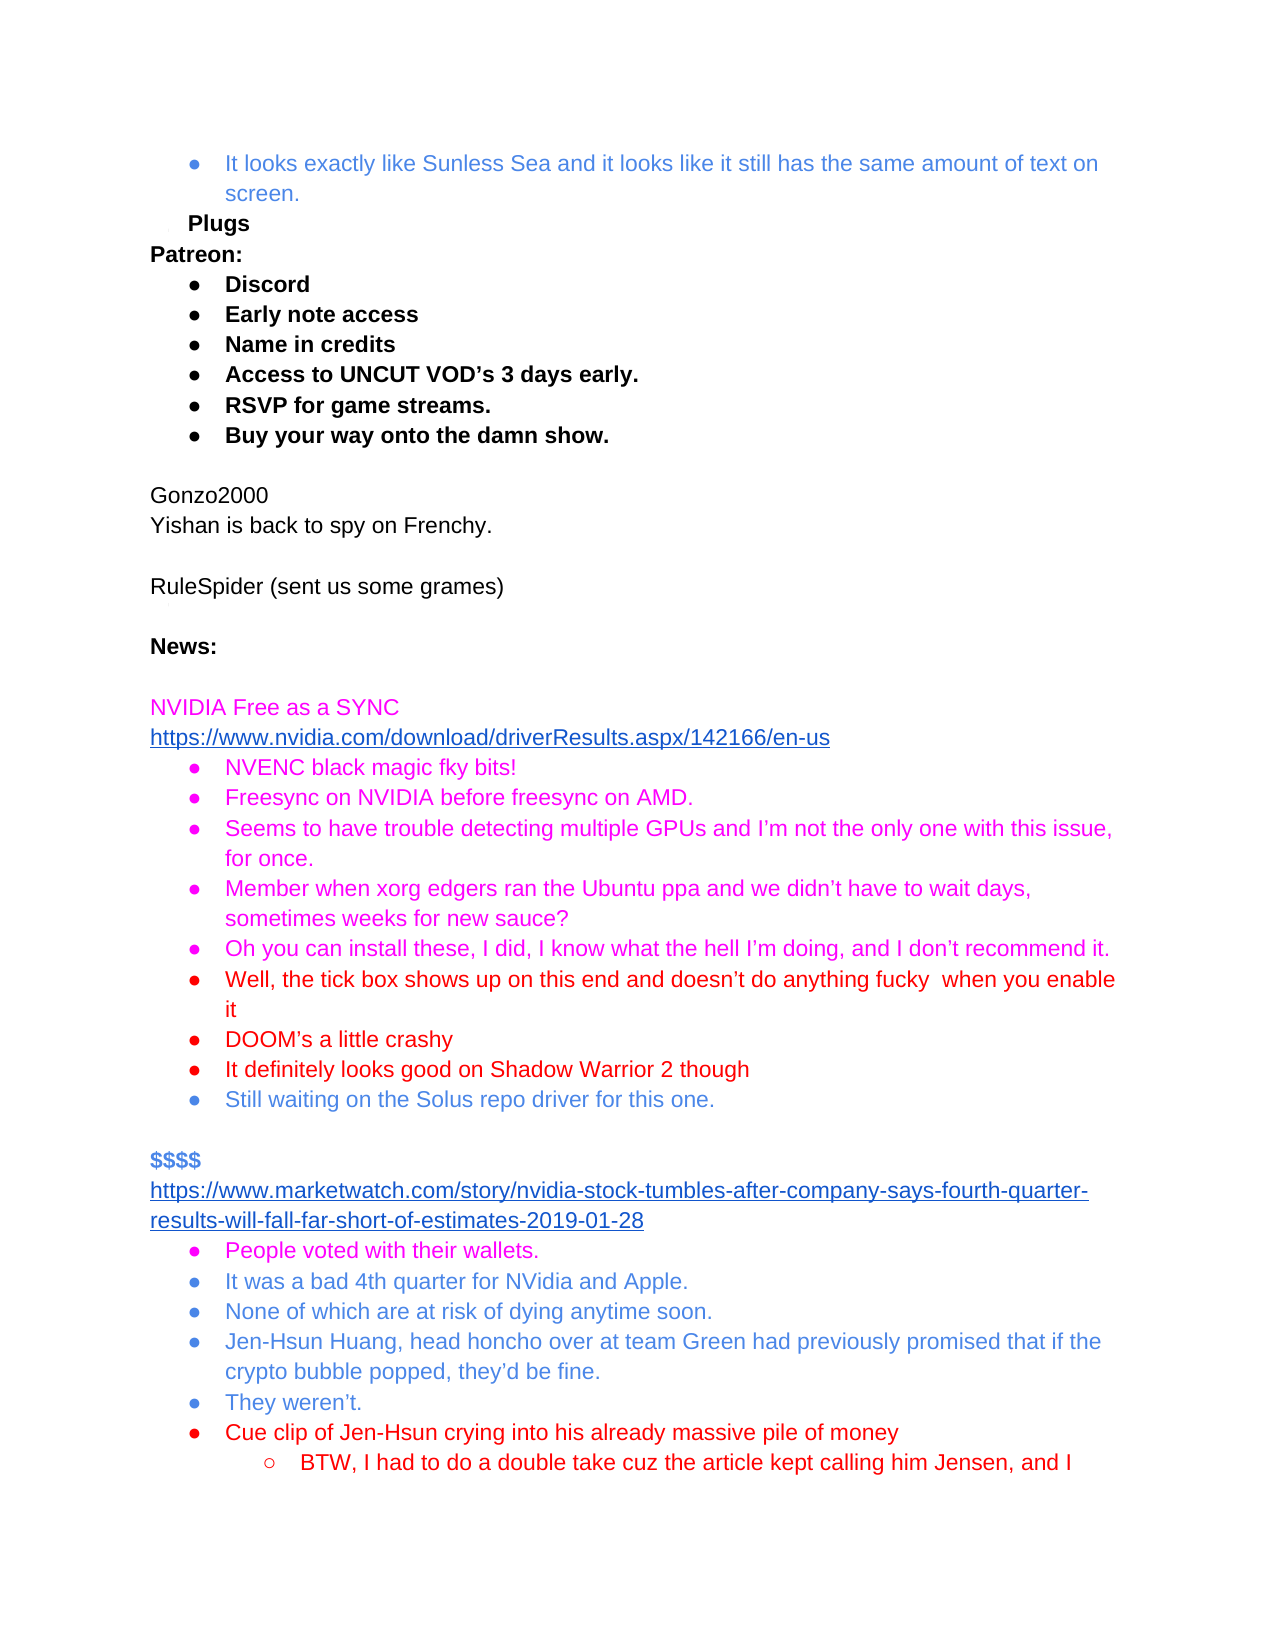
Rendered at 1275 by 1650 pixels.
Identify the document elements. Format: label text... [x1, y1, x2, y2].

list Well, the tick box shows up on this end and doesn’t do anything fucky when you enable it [187, 966, 1125, 1022]
text Gonzo2000 [150, 482, 1125, 509]
list DOOM’s a little crashy [187, 1026, 1125, 1052]
text NVIDIA Free as a SYNC [150, 694, 1125, 720]
list Freesync on NVIDIA before freesync on AMD. [187, 784, 1125, 811]
text Plugs [150, 210, 1125, 237]
list Discord [187, 271, 1125, 297]
list None of which are at risk of dying anytime soon. [187, 1298, 1125, 1324]
list It definitely looks good on Shadow Warrior 2 though [187, 1056, 1125, 1083]
list Cue clip of Jen-Hsun crying into his already massive pile of money [187, 1419, 1125, 1445]
text News: [150, 633, 1125, 660]
list Oh you can install these, I did, I know what the hell I’m doing, and I don’t recommend it. [187, 935, 1125, 962]
list It looks exactly like Sunless Sea and it looks like it still has the same amount of text on screen. [187, 150, 1125, 207]
list RSVP for game streams. [187, 392, 1125, 418]
text $$$$ [150, 1147, 1125, 1173]
list Jen-Hsun Huang, head honcho over at team Green had previously promised that if the crypto bubble popped, they’d be fine. [187, 1328, 1125, 1385]
text Patreon: [150, 241, 1125, 267]
list Buy your way onto the damn show. [187, 422, 1125, 448]
list It was a bad 4th quarter for NVidia and Apple. [187, 1268, 1125, 1294]
text https://www.marketwatch.com/story/nvidia-stock-tumbles-after-company-says-fourth-quarter-results-will-fall-far-short-of-estimates-2019-01-28 [150, 1177, 1125, 1234]
list Member when xorg edgers ran the Ubuntu ppa and we didn’t have to wait days, sometimes weeks for new sauce? [187, 875, 1125, 932]
list They weren’t. [187, 1388, 1125, 1415]
text https://www.nvidia.com/download/driverResults.aspx/142166/en-us [150, 724, 1125, 750]
text Yishan is back to spy on Frenchy. [150, 512, 1125, 539]
list BTW, I had to do a double take cuz the article kept calling him Jensen, and I [262, 1449, 1125, 1475]
list Seems to have trouble detecting multiple GPUs and I’m not the only one with this issue, for once. [187, 814, 1125, 871]
list Early note access [187, 301, 1125, 327]
list Still waiting on the Solus repo driver for this one. [187, 1086, 1125, 1113]
list People voted with their wallets. [187, 1237, 1125, 1264]
list Access to UNCUT VOD’s 3 days early. [187, 361, 1125, 388]
text RuleSpider (sent us some grames) [150, 573, 1125, 599]
list NVENC black magic fky bits! [187, 754, 1125, 781]
list Name in credits [187, 331, 1125, 358]
